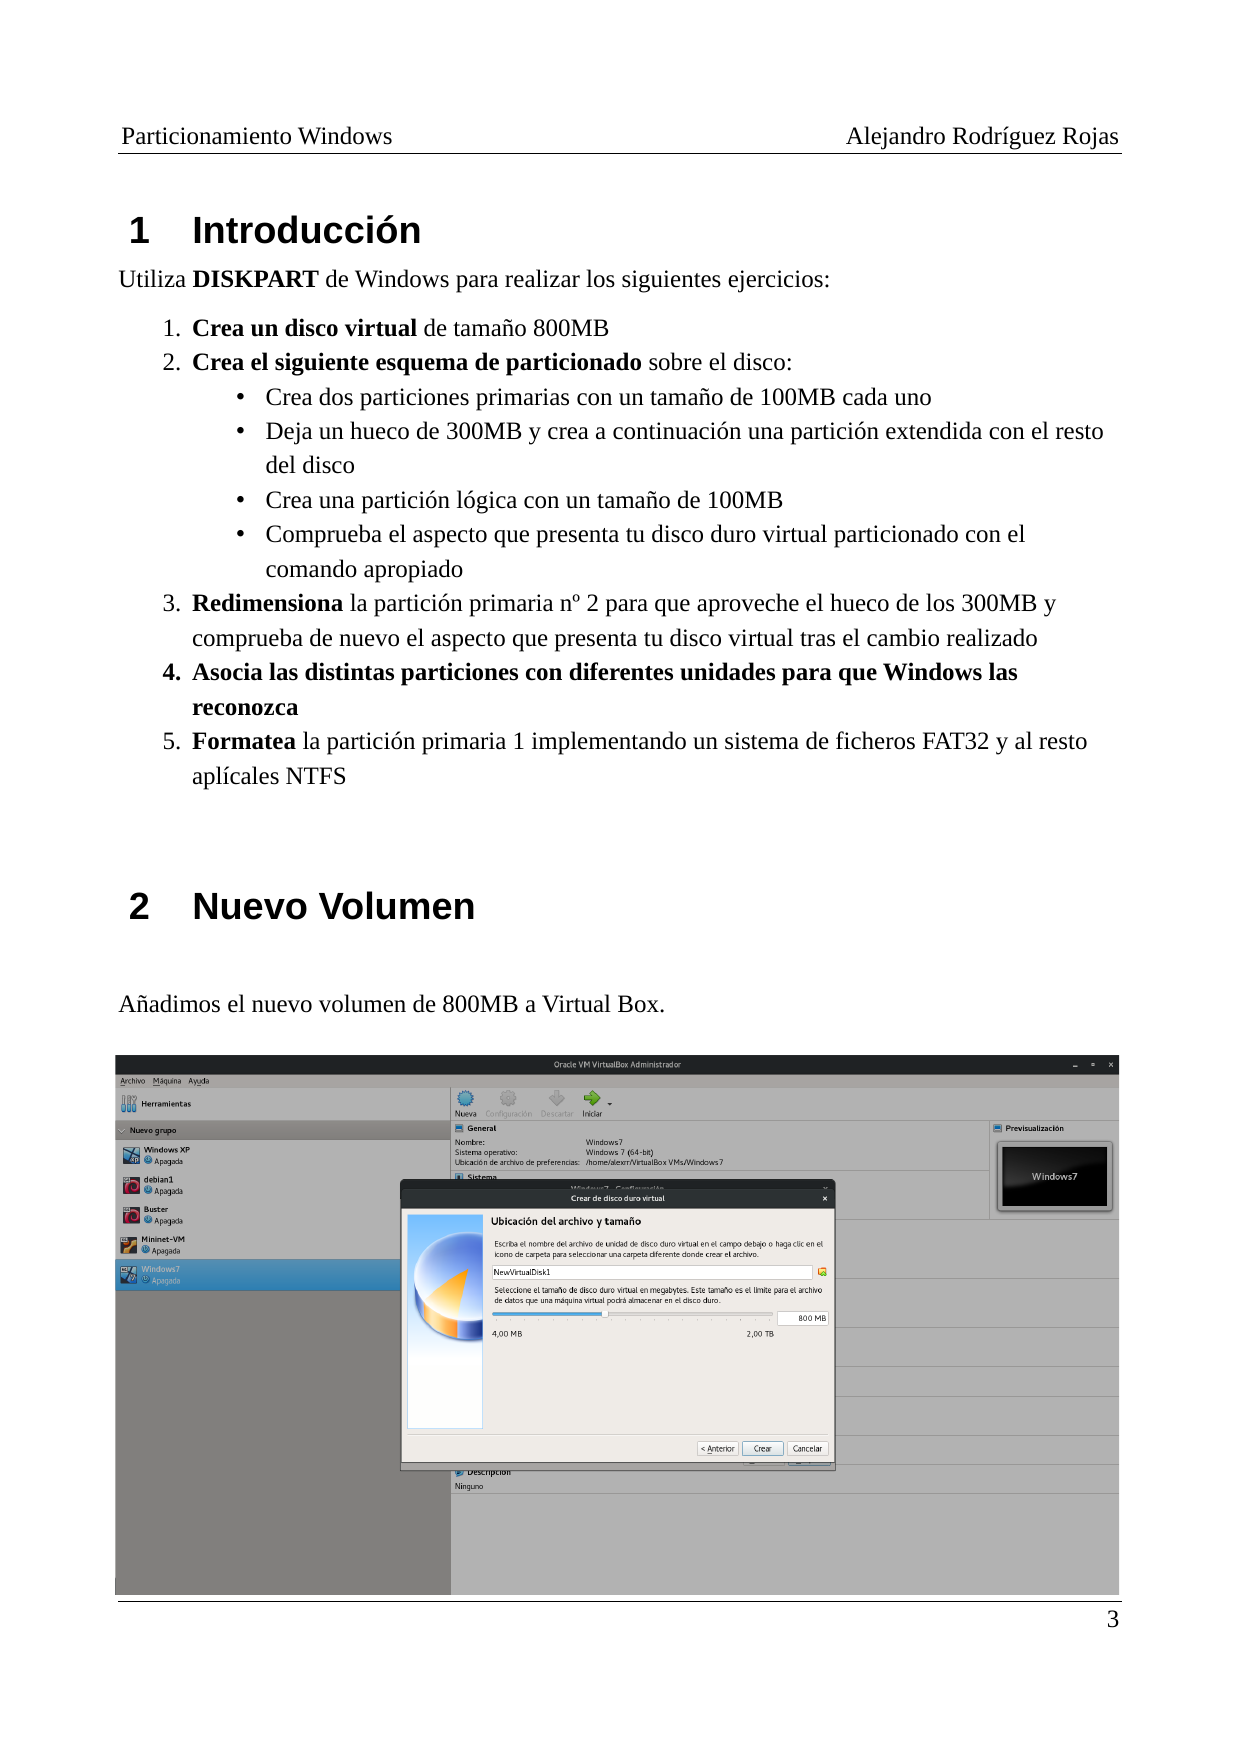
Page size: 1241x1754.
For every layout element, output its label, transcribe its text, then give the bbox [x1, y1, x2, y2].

list Formatea la partición primaria 1 implementando un sistema de ficheros FAT32 y al resto aplícales NTFS [162, 726, 1122, 790]
list Deja un hueco de 300MB y crea a continuación una partición extendida con el resto del disco [236, 416, 1122, 479]
list Crea un disco virtual de tamaño 800MB [162, 313, 1122, 341]
text Añadimos el nuevo volumen de 800MB a Virtual Box. [118, 989, 1122, 1018]
list Crea dos particiones primarias con un tamaño de 100MB cada uno [236, 382, 1122, 410]
list Asocia las distintas particiones con diferentes unidades para que Windows las reconozca [162, 657, 1122, 721]
list Crea una partición lógica con un tamaño de 100MB [236, 485, 1122, 514]
picture [115, 1055, 1120, 1595]
subtitle Nuevo Volumen [118, 884, 1122, 928]
list Redimensiona la partición primaria nº 2 para que aproveche el hueco de los 300MB y comprueba de nuevo el aspecto que presenta tu disco virtual tras el cambio realizado [162, 588, 1122, 652]
list Comprueba el aspecto que presenta tu disco duro virtual particionado con el comando apropiado [236, 519, 1122, 583]
text Utiliza DISKPART de Windows para realizar los siguientes ejercicios: [118, 264, 1122, 292]
list Crea el siguiente esquema de particionado sobre el disco: [162, 347, 1122, 376]
subtitle Introducción [118, 207, 1122, 251]
